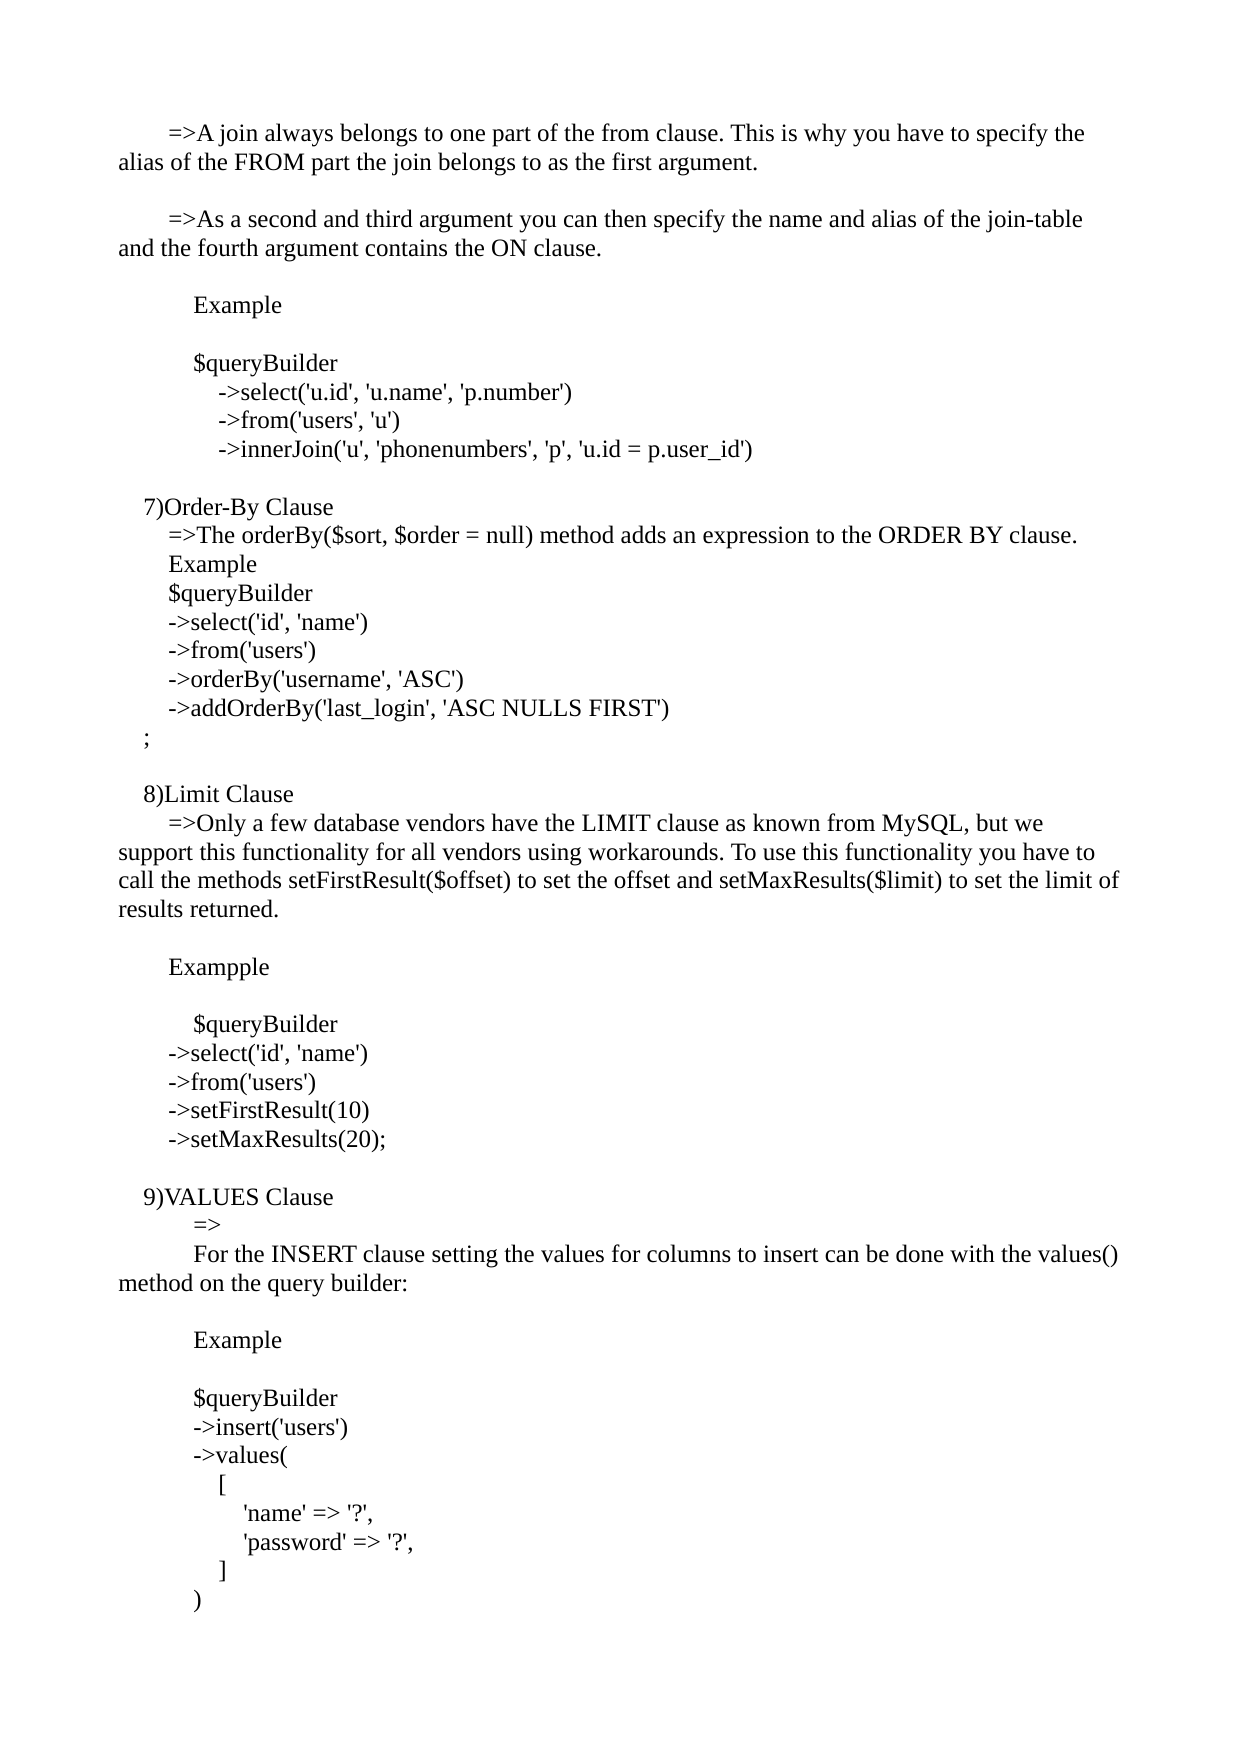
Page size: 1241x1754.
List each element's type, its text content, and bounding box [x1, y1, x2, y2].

text ->addOrderBy('last_login', 'ASC NULLS FIRST') [118, 693, 1122, 722]
text ->select('id', 'name') [118, 1038, 1122, 1067]
text =>A join always belongs to one part of the from clause. This is why you have to specify the alias of the FROM part the join belongs to as the first argument. [118, 118, 1122, 176]
text Exampple [118, 952, 1122, 981]
text ] [118, 1556, 1122, 1584]
text =>The orderBy($sort, $order = null) method adds an expression to the ORDER BY clause. [118, 521, 1122, 549]
text ->from('users', 'u') [118, 406, 1122, 434]
text ->insert('users') [118, 1412, 1122, 1441]
text 7)Order-By Clause [118, 492, 1122, 521]
text 'password' => '?', [118, 1527, 1122, 1556]
text ->from('users') [118, 1067, 1122, 1096]
text 8)Limit Clause [118, 779, 1122, 808]
text ->select('u.id', 'u.name', 'p.number') [118, 377, 1122, 406]
text $queryBuilder [118, 578, 1122, 607]
text => [118, 1211, 1122, 1239]
text ->orderBy('username', 'ASC') [118, 664, 1122, 693]
text ->select('id', 'name') [118, 607, 1122, 636]
text Example [118, 549, 1122, 578]
text ->innerJoin('u', 'phonenumbers', 'p', 'u.id = p.user_id') [118, 434, 1122, 463]
text For the INSERT clause setting the values for columns to insert can be done with the values() method on the query builder: [118, 1239, 1122, 1297]
text $queryBuilder [118, 1383, 1122, 1412]
text ->values( [118, 1441, 1122, 1469]
text =>As a second and third argument you can then specify the name and alias of the join-table and the fourth argument contains the ON clause. [118, 204, 1122, 262]
text 'name' => '?', [118, 1498, 1122, 1527]
text $queryBuilder [118, 1009, 1122, 1038]
text Example [118, 291, 1122, 319]
text ->from('users') [118, 636, 1122, 664]
text ->setMaxResults(20); [118, 1124, 1122, 1153]
text ->setFirstResult(10) [118, 1096, 1122, 1124]
text ) [118, 1584, 1122, 1613]
text 9)VALUES Clause [118, 1182, 1122, 1211]
text Example [118, 1326, 1122, 1354]
text ; [118, 722, 1122, 751]
text [ [118, 1469, 1122, 1498]
text $queryBuilder [118, 348, 1122, 377]
text =>Only a few database vendors have the LIMIT clause as known from MySQL, but we support this functionality for all vendors using workarounds. To use this functionality you have to call the methods setFirstResult($offset) to set the offset and setMaxResults($limit) to set the limit of results returned. [118, 808, 1122, 923]
